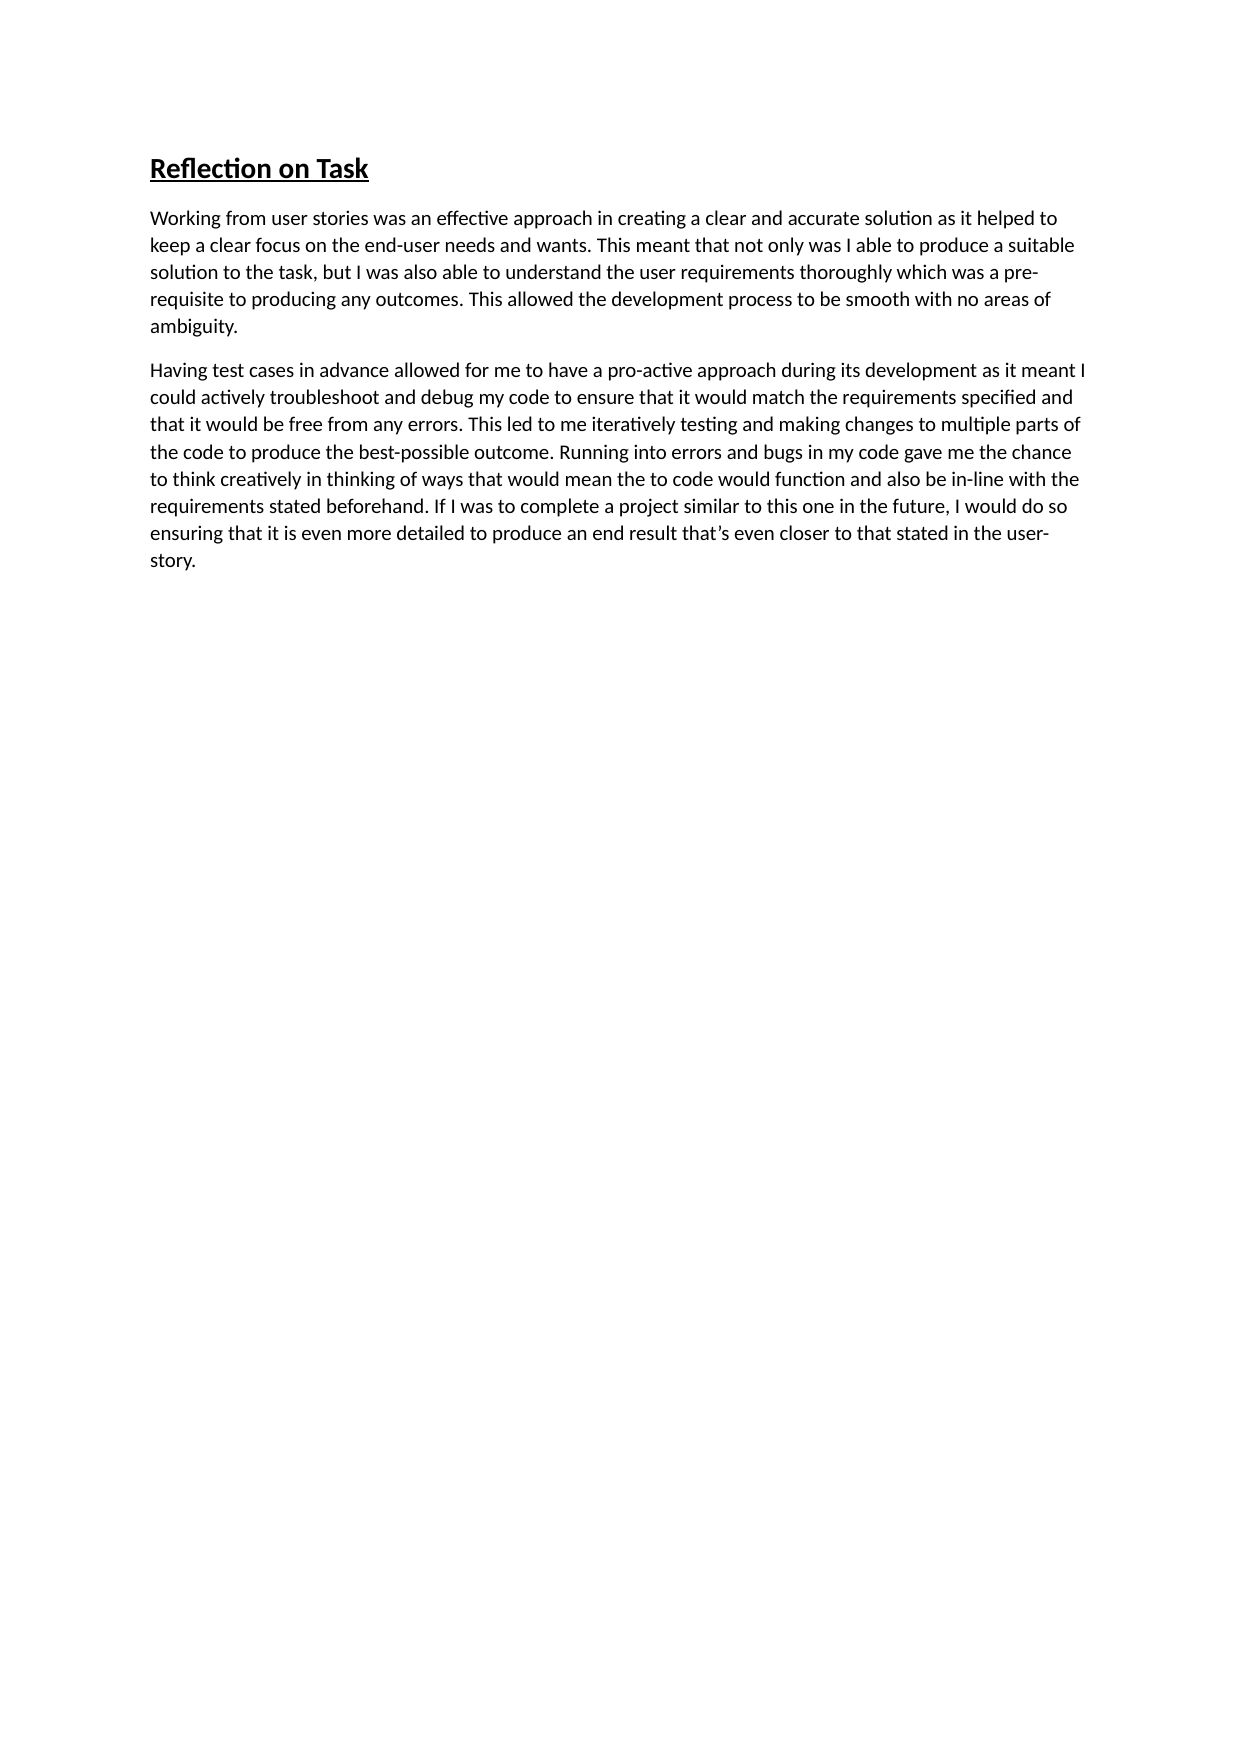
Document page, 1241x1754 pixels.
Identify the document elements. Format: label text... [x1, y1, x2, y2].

text Working from user stories was an effective approach in creating a clear and accurate solution as it helped to keep a clear focus on the end-user needs and wants. This meant that not only was I able to produce a suitable solution to the task, but I was also able to understand the user requirements thoroughly which was a pre-requisite to producing any outcomes. This allowed the development process to be smooth with no areas of ambiguity. [150, 205, 1090, 339]
text Reflection on Task [150, 150, 1090, 186]
text Having test cases in advance allowed for me to have a pro-active approach during its development as it meant I could actively troubleshoot and debug my code to ensure that it would match the requirements specified and that it would be free from any errors. This led to me iteratively testing and making changes to multiple parts of the code to produce the best-possible outcome. Running into errors and bugs in my code gave me the chance to think creatively in thinking of ways that would mean the to code would function and also be in-line with the requirements stated beforehand. If I was to complete a project similar to this one in the future, I would do so ensuring that it is even more detailed to produce an end result that’s even closer to that stated in the user-story. [150, 357, 1090, 573]
